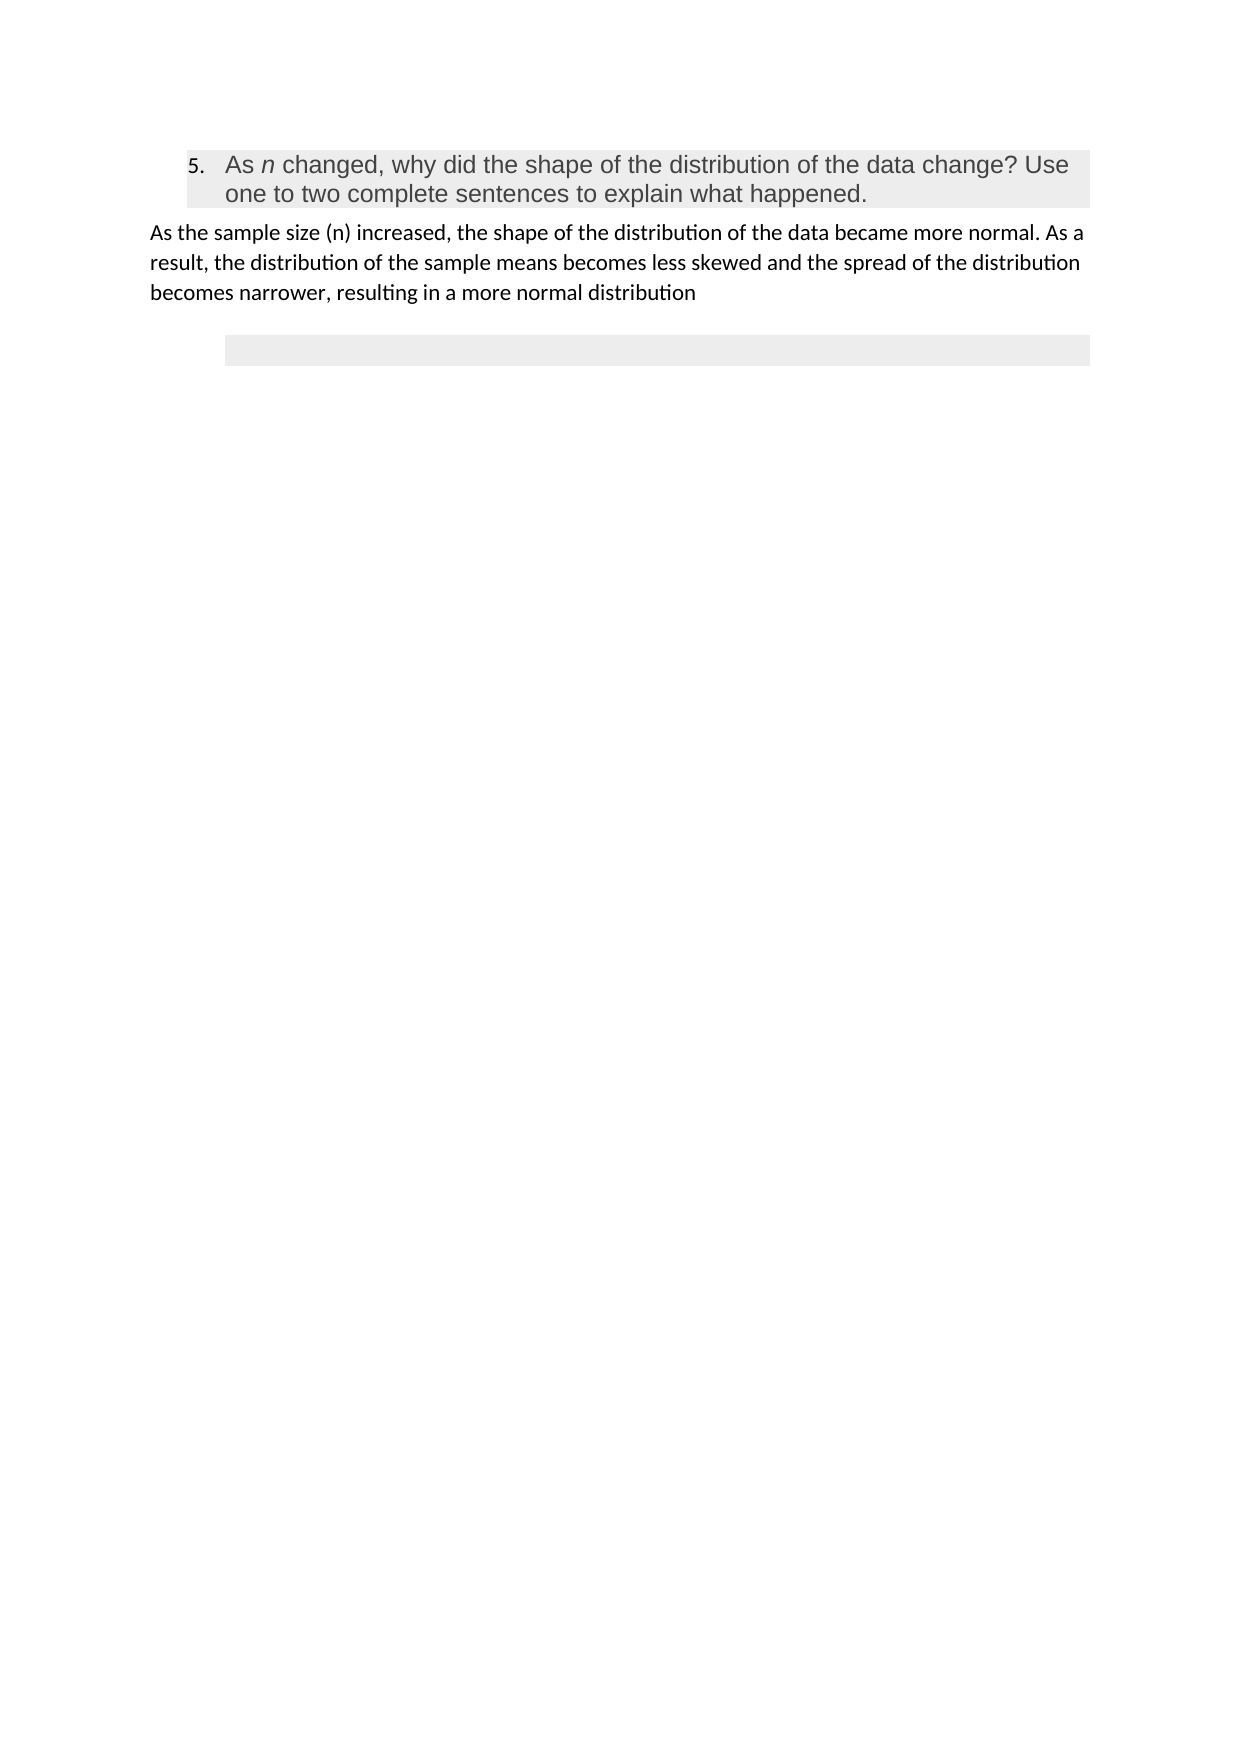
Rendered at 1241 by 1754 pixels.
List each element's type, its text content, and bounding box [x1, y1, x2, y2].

list As n changed, why did the shape of the distribution of the data change? Use one to two complete sentences to explain what happened. [187, 150, 1090, 208]
text As the sample size (n) increased, the shape of the distribution of the data became more normal. As a result, the distribution of the sample means becomes less skewed and the spread of the distribution becomes narrower, resulting in a more normal distribution [150, 218, 1090, 306]
